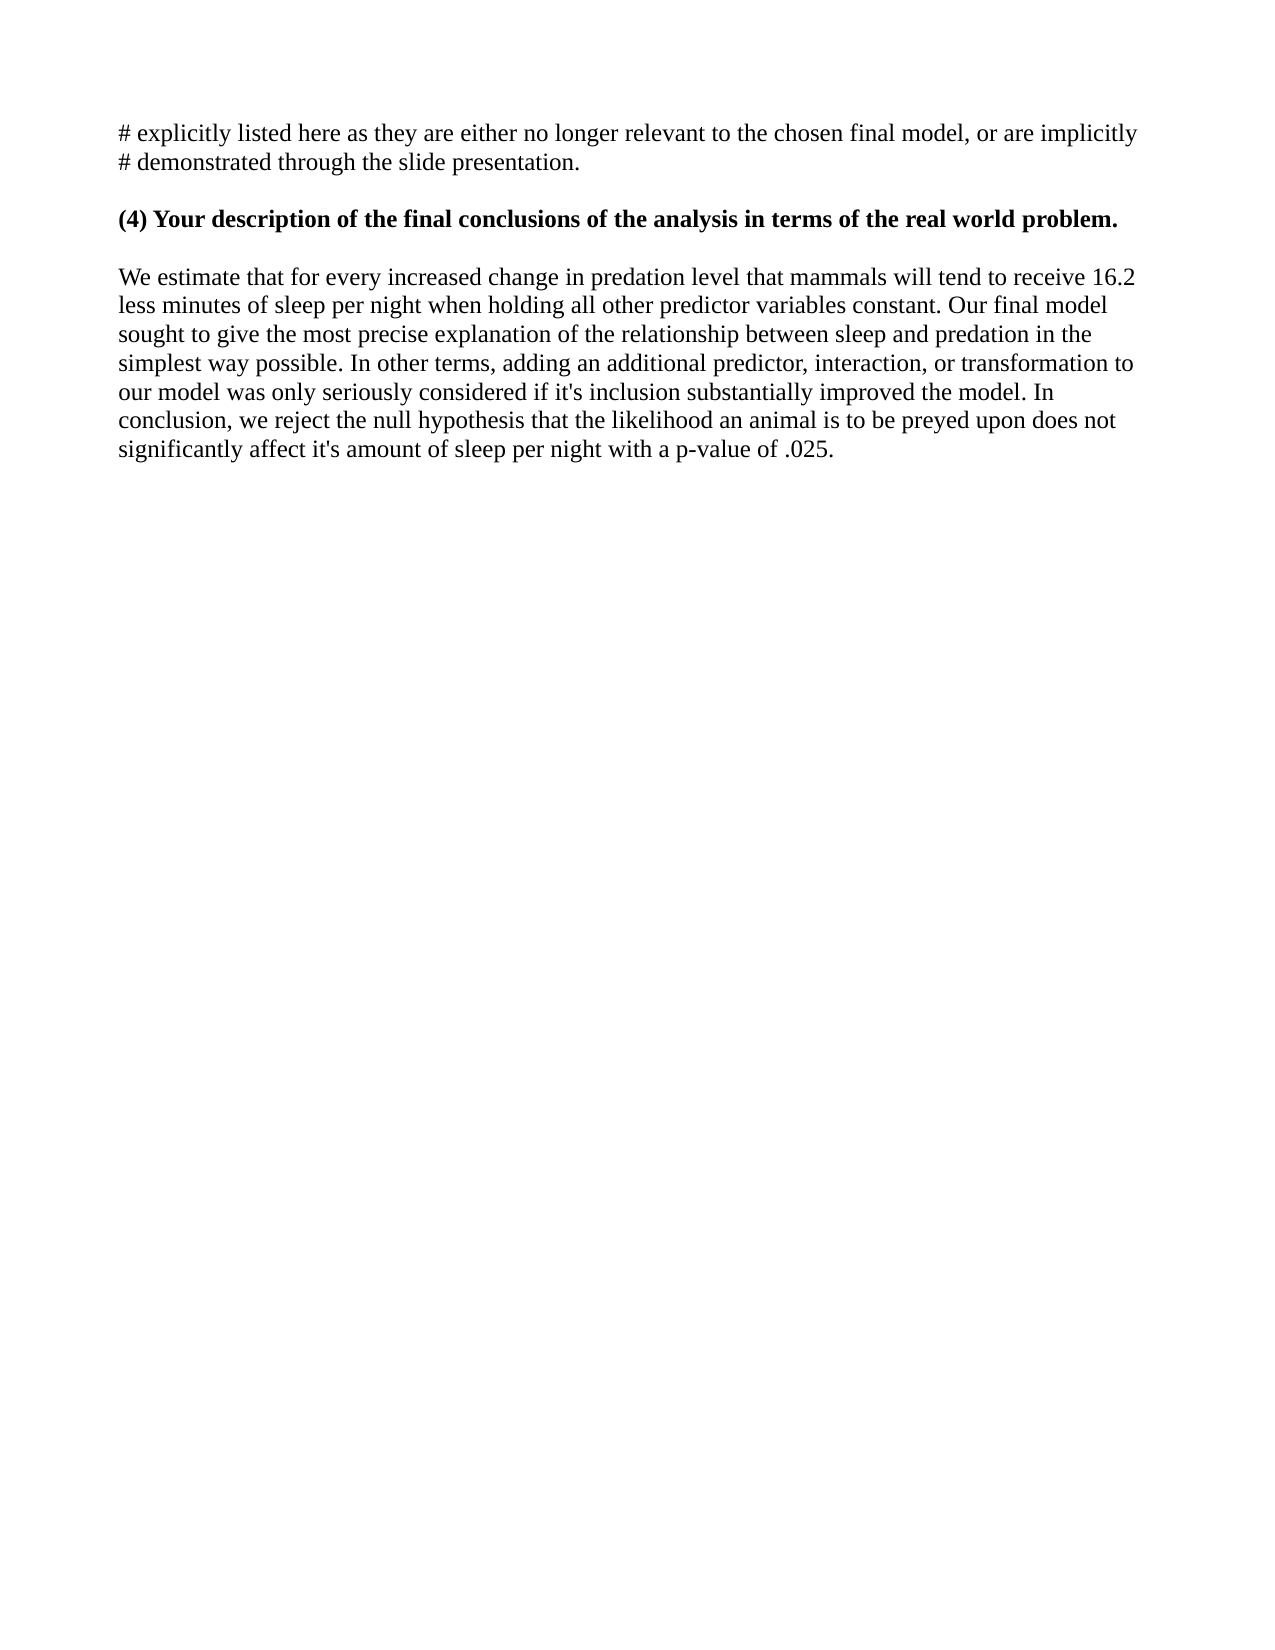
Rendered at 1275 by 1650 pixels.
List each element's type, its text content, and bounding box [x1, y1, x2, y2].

text We estimate that for every increased change in predation level that mammals will tend to receive 16.2 less minutes of sleep per night when holding all other predictor variables constant. Our final model sought to give the most precise explanation of the relationship between sleep and predation in the simplest way possible. In other terms, adding an additional predictor, interaction, or transformation to our model was only seriously considered if it's inclusion substantially improved the model. In conclusion, we reject the null hypothesis that the likelihood an animal is to be preyed upon does not significantly affect it's amount of sleep per night with a p-value of .025. [118, 262, 1157, 463]
text # explicitly listed here as they are either no longer relevant to the chosen final model, or are implicitly [118, 118, 1157, 147]
text # demonstrated through the slide presentation. [118, 147, 1157, 176]
text (4) Your description of the final conclusions of the analysis in terms of the real world problem. [118, 204, 1157, 233]
